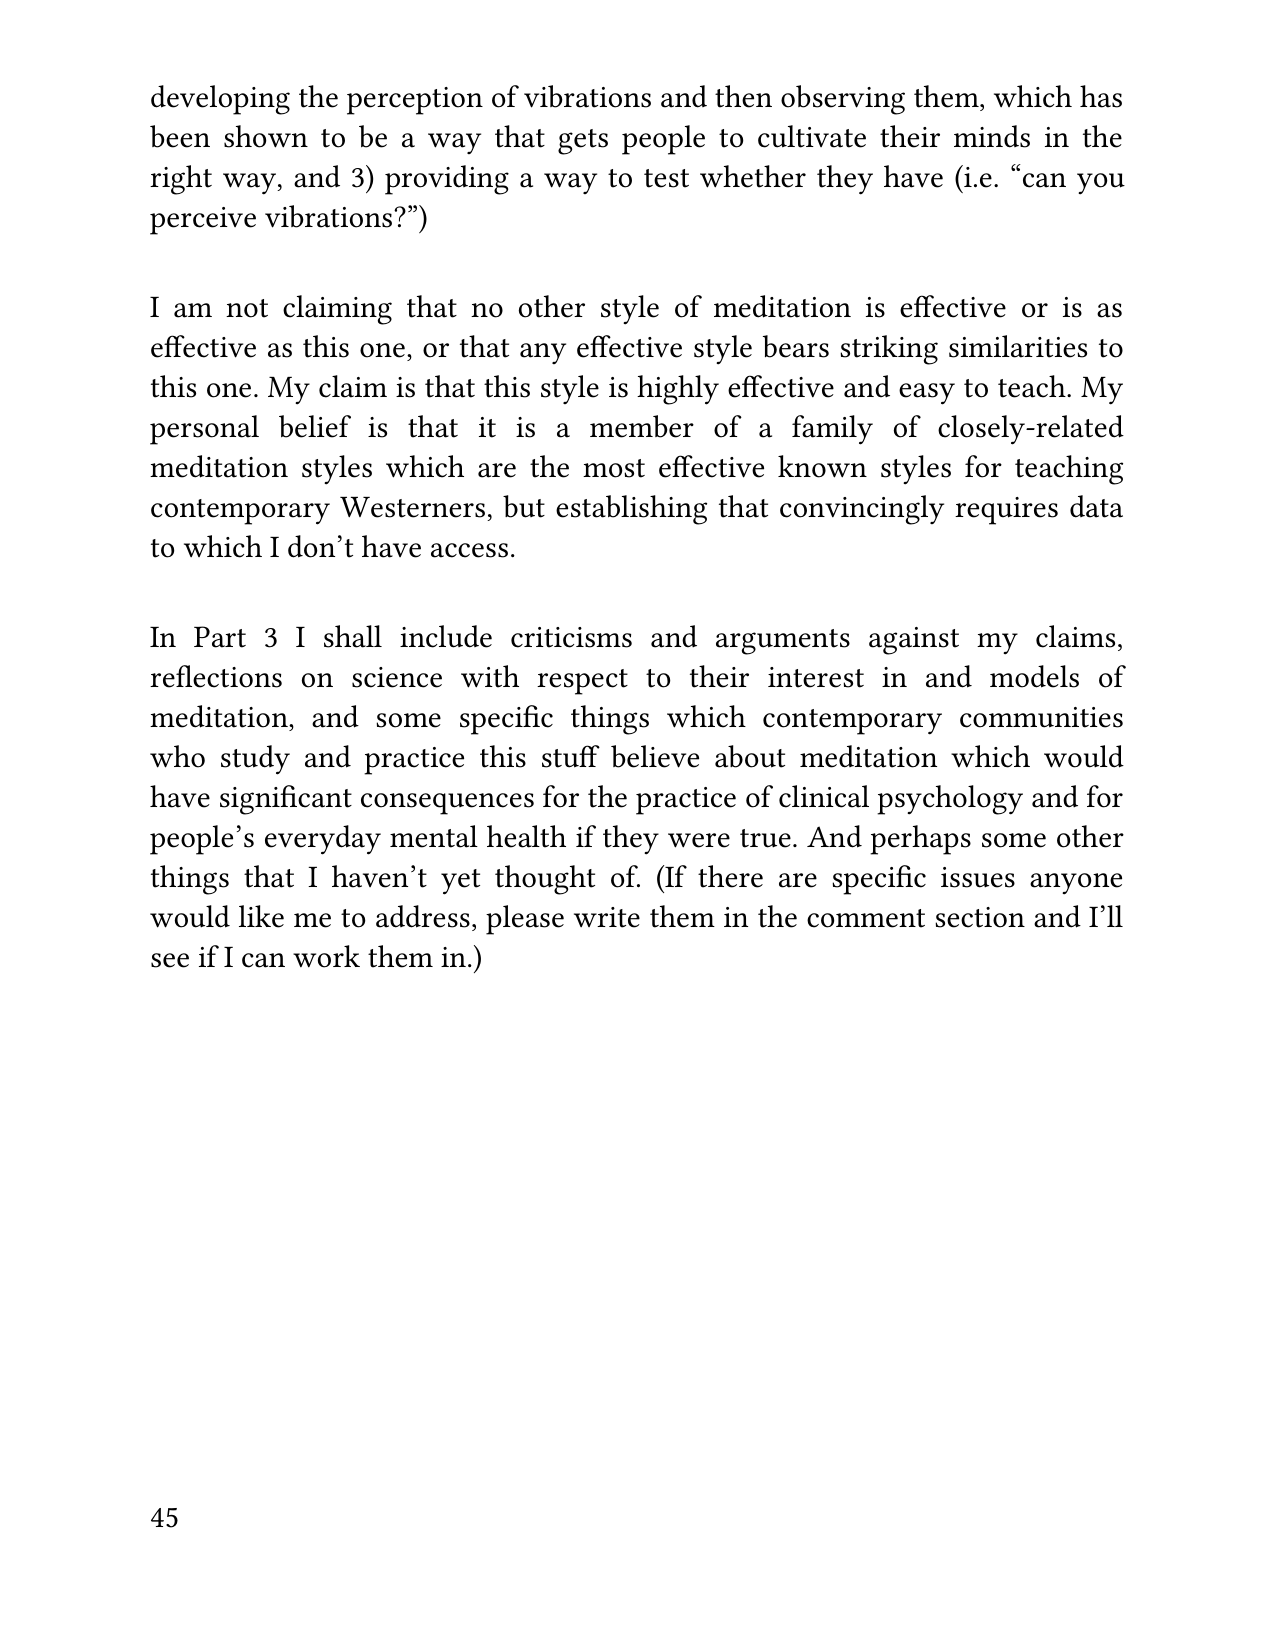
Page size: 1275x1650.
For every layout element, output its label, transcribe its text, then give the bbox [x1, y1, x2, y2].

text developing the perception of vibrations and then observing them, which has been shown to be a way that gets people to cultivate their minds in the right way, and 3) providing a way to test whether they have (i.e. “can you perceive vibrations?”) [150, 75, 1125, 235]
text I am not claiming that no other style of meditation is effective or is as effective as this one, or that any effective style bears striking similarities to this one. My claim is that this style is highly effective and easy to teach. My personal belief is that it is a member of a family of closely-related meditation styles which are the most effective known styles for teaching contemporary Westerners, but establishing that convincingly requires data to which I don’t have access. [150, 285, 1125, 565]
text In Part 3 I shall include criticisms and arguments against my claims, reflections on science with respect to their interest in and models of meditation, and some specific things which contemporary communities who study and practice this stuff believe about meditation which would have significant consequences for the practice of clinical psychology and for people’s everyday mental health if they were true. And perhaps some other things that I haven’t yet thought of. (If there are specific issues anyone would like me to address, please write them in the comment section and I’ll see if I can work them in.) [150, 615, 1125, 975]
